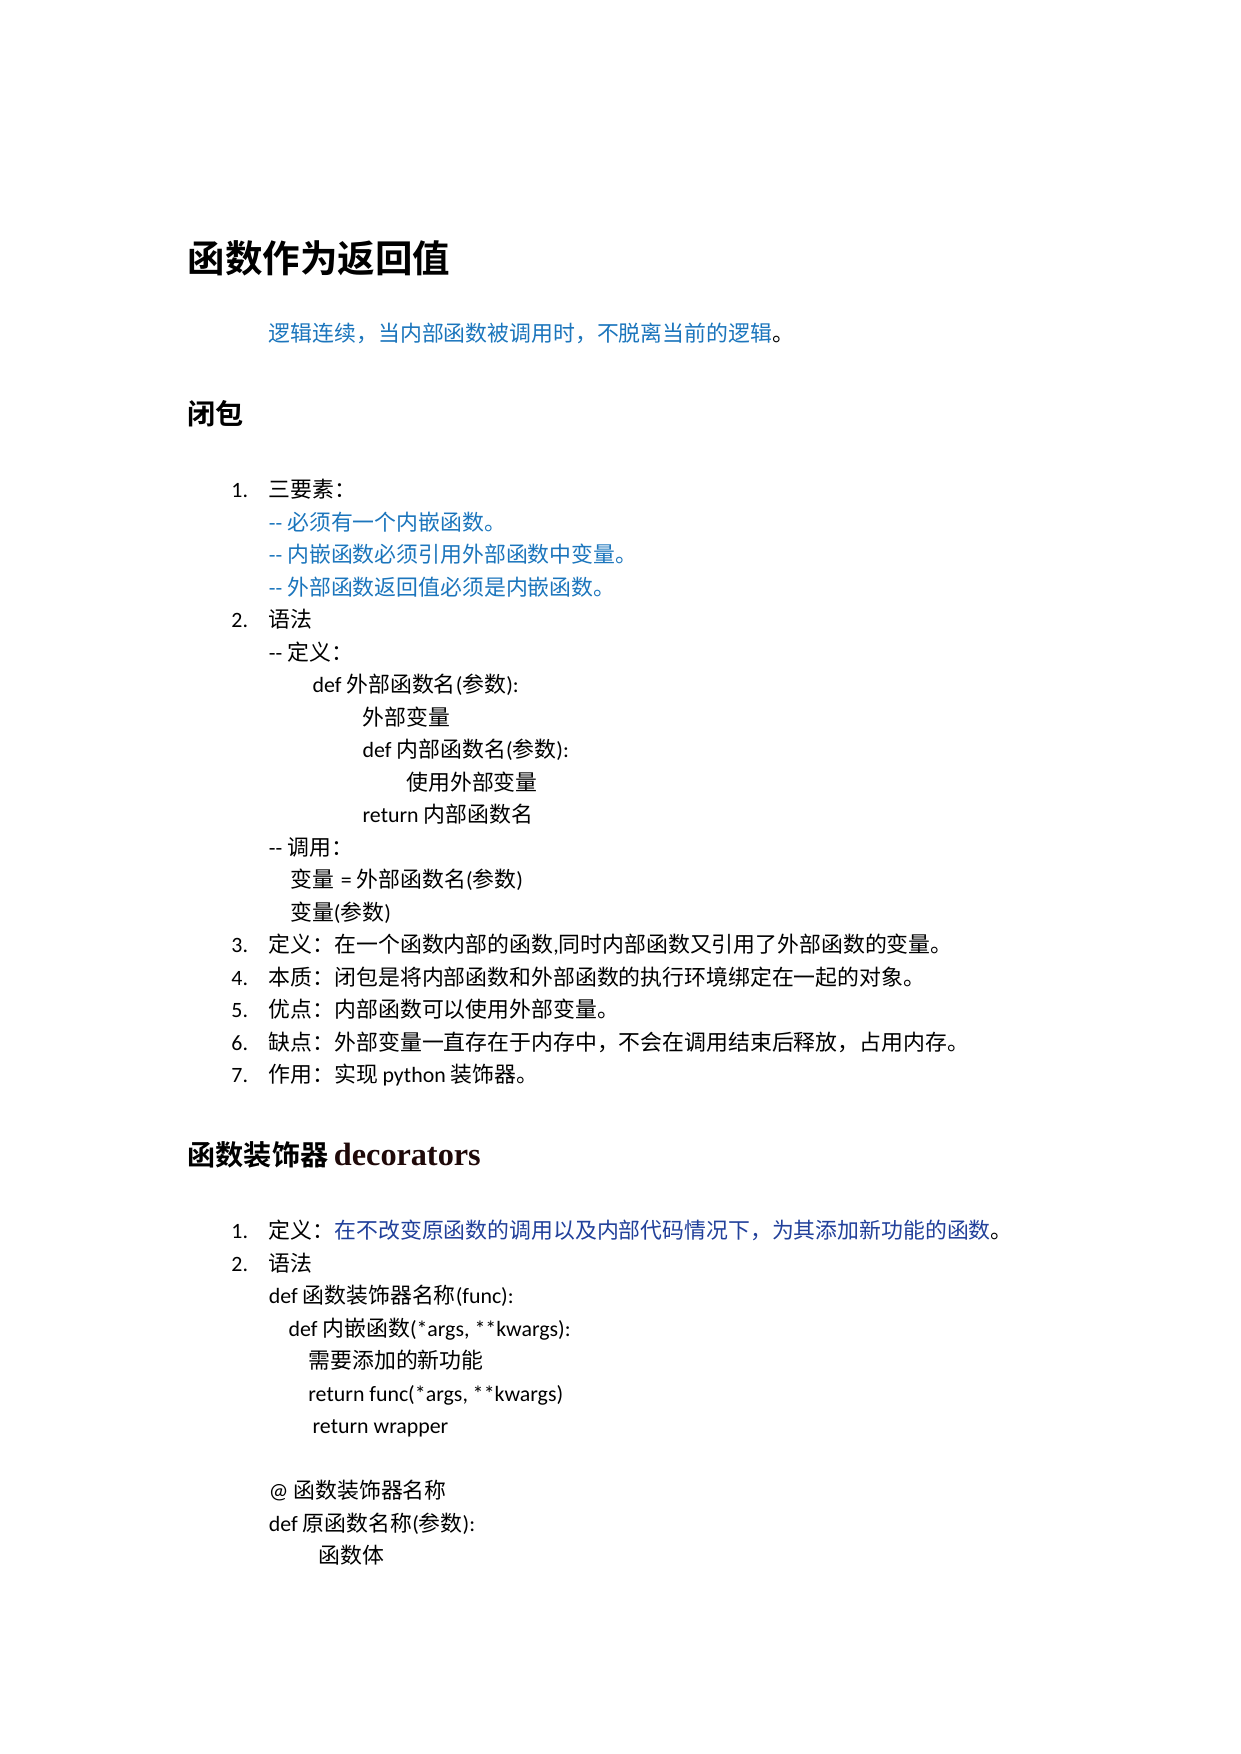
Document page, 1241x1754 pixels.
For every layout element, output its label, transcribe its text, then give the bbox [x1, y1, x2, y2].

subtitle 函数装饰器decorators [187, 1120, 1053, 1185]
list 优点：内部函数可以使用外部变量。 [231, 994, 1053, 1026]
text 变量 = 外部函数名(参数) [269, 864, 1053, 896]
list 函数体 [269, 1539, 1053, 1572]
subtitle 闭包 [187, 379, 1053, 444]
list 作用：实现python装饰器。 [231, 1059, 1053, 1091]
list 语法 [231, 604, 1053, 636]
list 需要添加的新功能 [225, 1344, 1053, 1377]
text 变量(参数) [269, 896, 1053, 929]
list def 函数装饰器名称(func): [225, 1279, 1053, 1312]
list def 原函数名称(参数): [269, 1507, 1053, 1539]
list 定义：在不改变原函数的调用以及内部代码情况下，为其添加新功能的函数。 [231, 1214, 1053, 1247]
list -- 必须有一个内嵌函数。 [269, 506, 1053, 539]
list def 内嵌函数(*args, **kwargs): [225, 1312, 1053, 1344]
list 缺点：外部变量一直存在于内存中，不会在调用结束后释放，占用内存。 [231, 1026, 1053, 1059]
list 语法 [231, 1247, 1053, 1279]
text def 外部函数名(参数): [312, 669, 1053, 701]
text -- 定义： [269, 636, 1053, 669]
list -- 内嵌函数必须引用外部函数中变量。 [269, 539, 1053, 571]
list 定义：在一个函数内部的函数,同时内部函数又引用了外部函数的变量。 [231, 929, 1053, 961]
subtitle 函数作为返回值 [187, 224, 1053, 289]
text -- 调用： [269, 831, 1053, 864]
text return 内部函数名 [312, 799, 1053, 831]
list 逻辑连续，当内部函数被调用时，不脱离当前的逻辑。 [269, 318, 1053, 350]
text 使用外部变量 [312, 766, 1053, 799]
list return func(*args, **kwargs) [225, 1377, 1053, 1409]
text def 内部函数名(参数): [312, 734, 1053, 766]
list return wrapper [269, 1409, 1053, 1442]
list 本质：闭包是将内部函数和外部函数的执行环境绑定在一起的对象。 [231, 961, 1053, 994]
list 三要素： [231, 474, 1053, 506]
text 外部变量 [312, 701, 1053, 734]
list @ 函数装饰器名称 [269, 1474, 1053, 1507]
list -- 外部函数返回值必须是内嵌函数。 [269, 571, 1053, 604]
